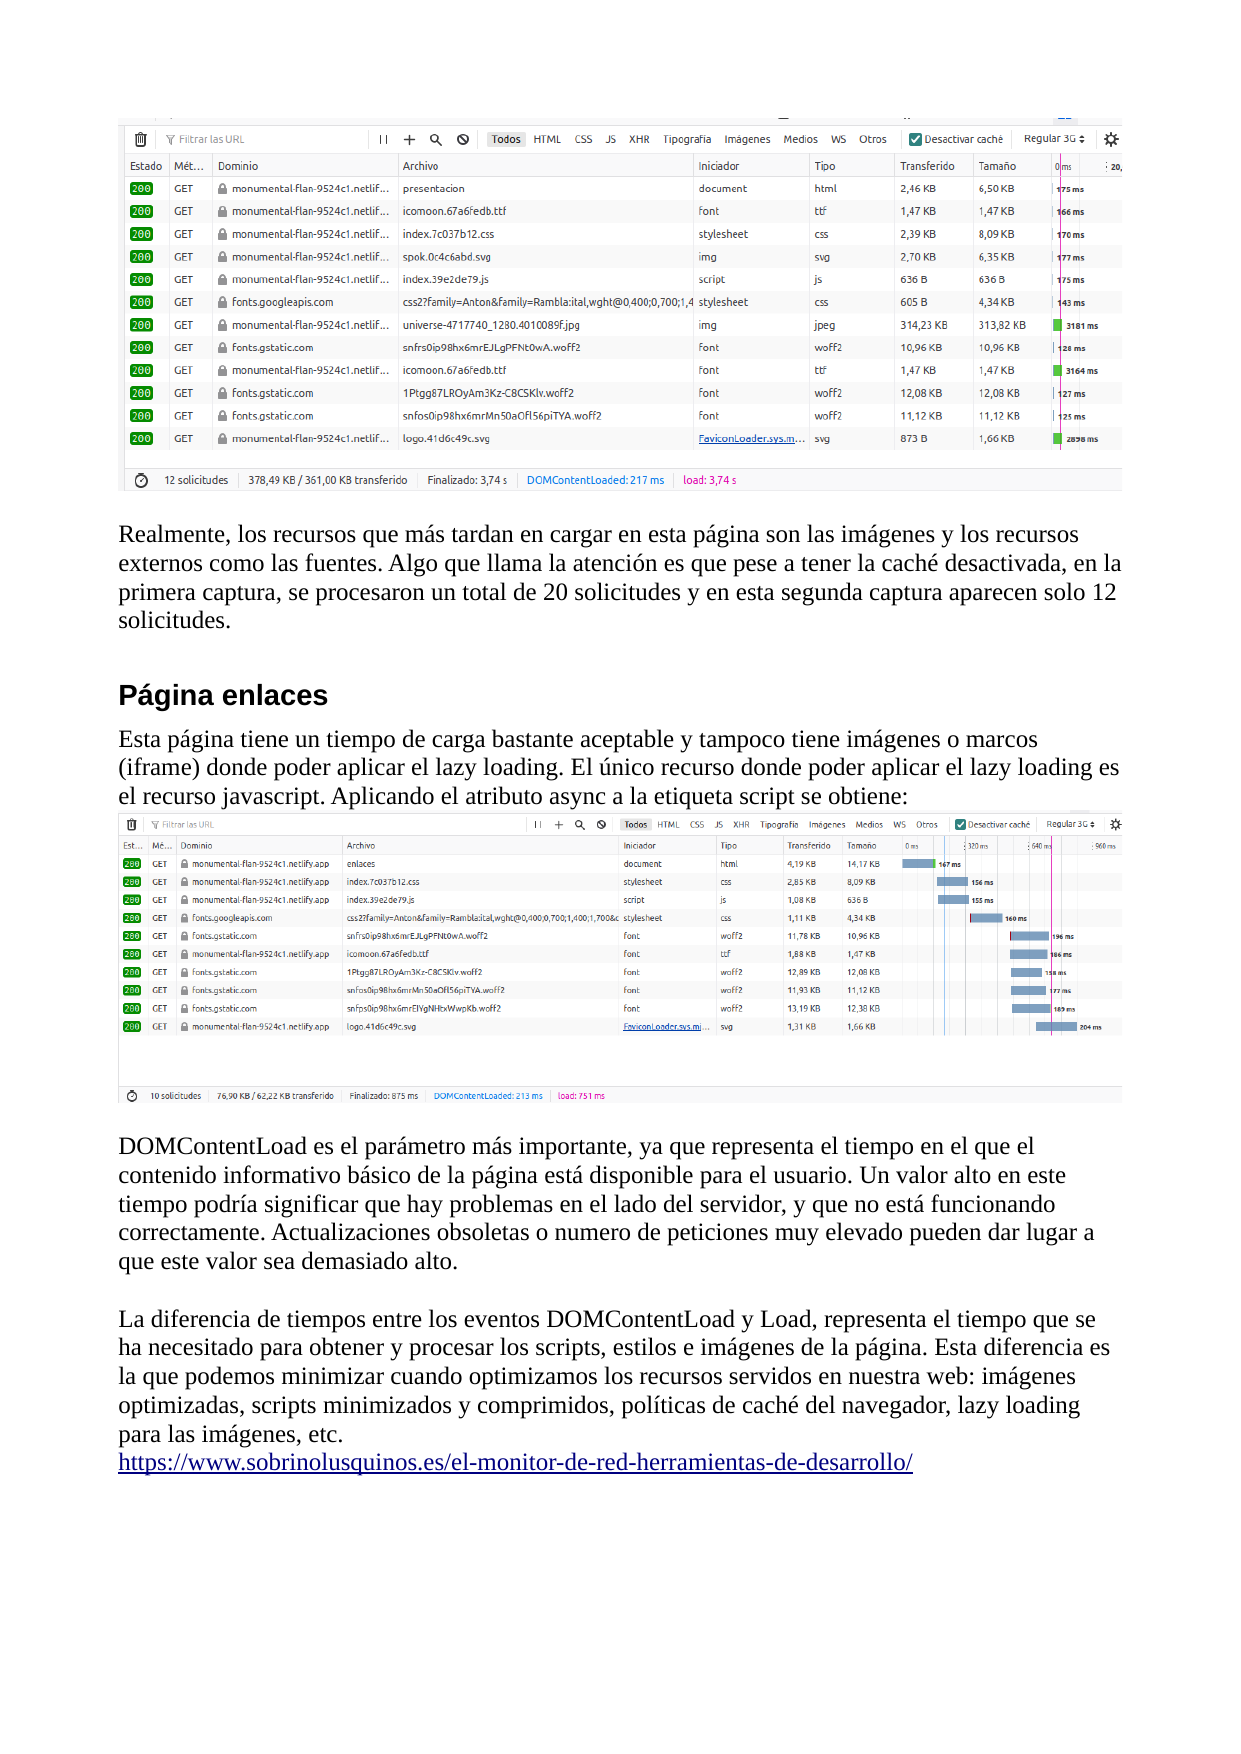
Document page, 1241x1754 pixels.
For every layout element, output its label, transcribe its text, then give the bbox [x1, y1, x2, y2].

text Realmente, los recursos que más tardan en cargar en esta página son las imágenes y los recursos externos como las fuentes. Algo que llama la atención es que pese a tener la caché desactivada, en la primera captura, se procesaron un total de 20 solicitudes y en esta segunda captura aparecen solo 12 solicitudes. [118, 519, 1122, 634]
picture [118, 810, 1123, 1103]
text Esta página tiene un tiempo de carga bastante aceptable y tampoco tiene imágenes o marcos (iframe) donde poder aplicar el lazy loading. El único recurso donde poder aplicar el lazy loading es el recurso javascript. Aplicando el atributo async a la etiqueta script se obtiene: [118, 724, 1122, 810]
picture [118, 118, 1123, 491]
subtitle Página enlaces [118, 678, 1122, 711]
text La diferencia de tiempos entre los eventos DOMContentLoad y Load, representa el tiempo que se ha necesitado para obtener y procesar los scripts, estilos e imágenes de la página. Esta diferencia es la que podemos minimizar cuando optimizamos los recursos servidos en nuestra web: imágenes optimizadas, scripts minimizados y comprimidos, políticas de caché del navegador, lazy loading para las imágenes, etc. [118, 1304, 1122, 1447]
text DOMContentLoad es el parámetro más importante, ya que representa el tiempo en el que el contenido informativo básico de la página está disponible para el usuario. Un valor alto en este tiempo podría significar que hay problemas en el lado del servidor, y que no está funcionando correctamente. Actualizaciones obsoletas o numero de peticiones muy elevado pueden dar lugar a que este valor sea demasiado alto. [118, 1131, 1122, 1275]
text https://www.sobrinolusquinos.es/el-monitor-de-red-herramientas-de-desarrollo/ [118, 1447, 1122, 1476]
